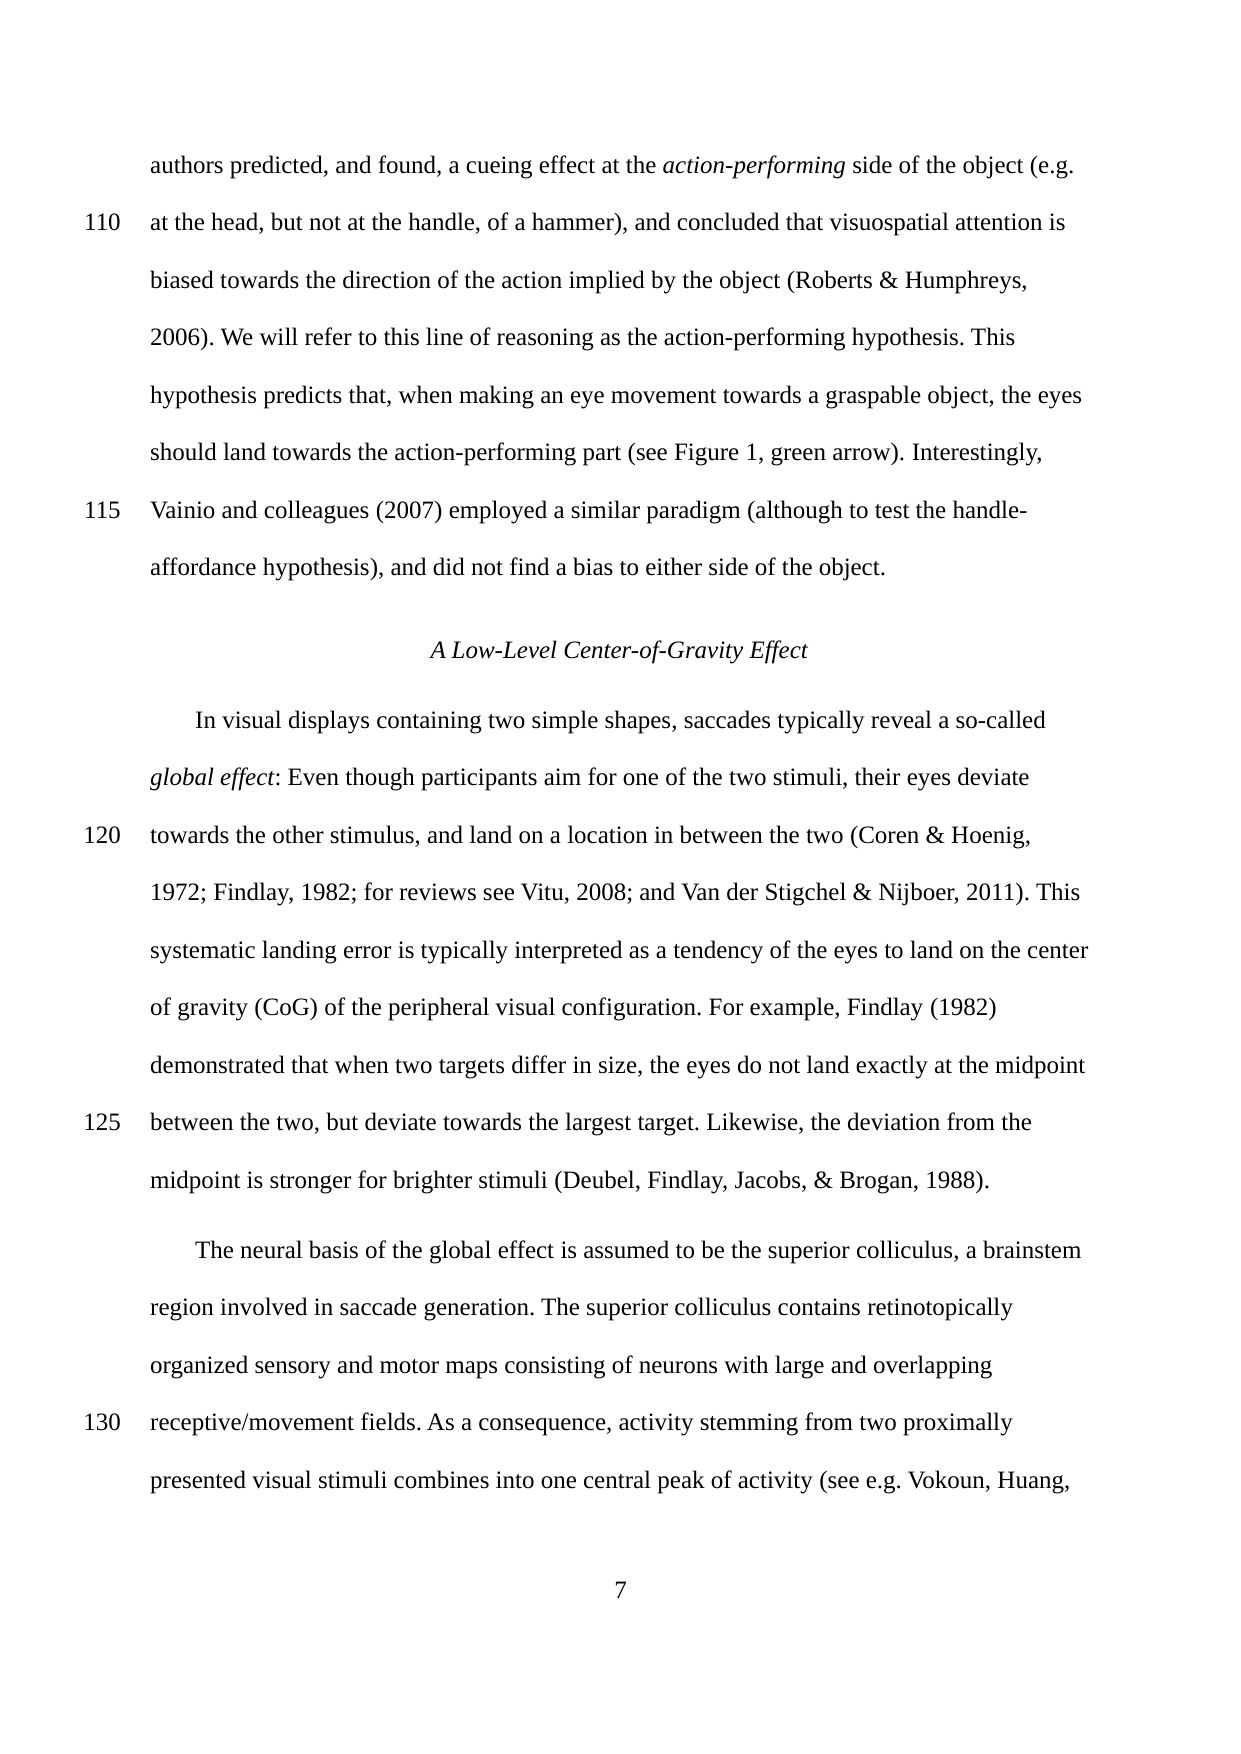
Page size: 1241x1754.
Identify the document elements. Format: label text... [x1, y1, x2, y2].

subtitle A Low-Level Center-of-Gravity Effect [150, 635, 1091, 664]
text The neural basis of the global effect is assumed to be the superior colliculus, a brainstem region involved in saccade generation. The superior colliculus contains retinotopically organized sensory and motor maps consisting of neurons with large and overlapping receptive/movement fields. As a consequence, activity stemming from two proximally presented visual stimuli combines into one central peak of activity (see e.g. Vokoun, Huang, [150, 1235, 1091, 1494]
text In visual displays containing two simple shapes, saccades typically reveal a so-called global effect: Even though participants aim for one of the two stimuli, their eyes deviate towards the other stimulus, and land on a location in between the two (Coren & Hoenig, 1972; Findlay, 1982; for reviews see Vitu, 2008; and Van der Stigchel & Nijboer, 2011). This systematic landing error is typically interpreted as a tendency of the eyes to land on the center of gravity (CoG) of the peripheral visual configuration. For example, Findlay (1982) demonstrated that when two targets differ in size, the eyes do not land exactly at the midpoint between the two, but deviate towards the largest target. Likewise, the deviation from the midpoint is stronger for brighter stimuli (Deubel, Findlay, Jacobs, & Brogan, 1988). [150, 705, 1091, 1194]
text authors predicted, and found, a cueing effect at the action-performing side of the object (e.g. at the head, but not at the handle, of a hammer), and concluded that visuospatial attention is biased towards the direction of the action implied by the object (Roberts & Humphreys, 2006). We will refer to this line of reasoning as the action-performing hypothesis. This hypothesis predicts that, when making an eye movement towards a graspable object, the eyes should land towards the action-performing part (see Figure 1, green arrow). Interestingly, Vainio and colleagues (2007) employed a similar paradigm (although to test the handle-affordance hypothesis), and did not find a bias to either side of the object. [150, 150, 1091, 581]
